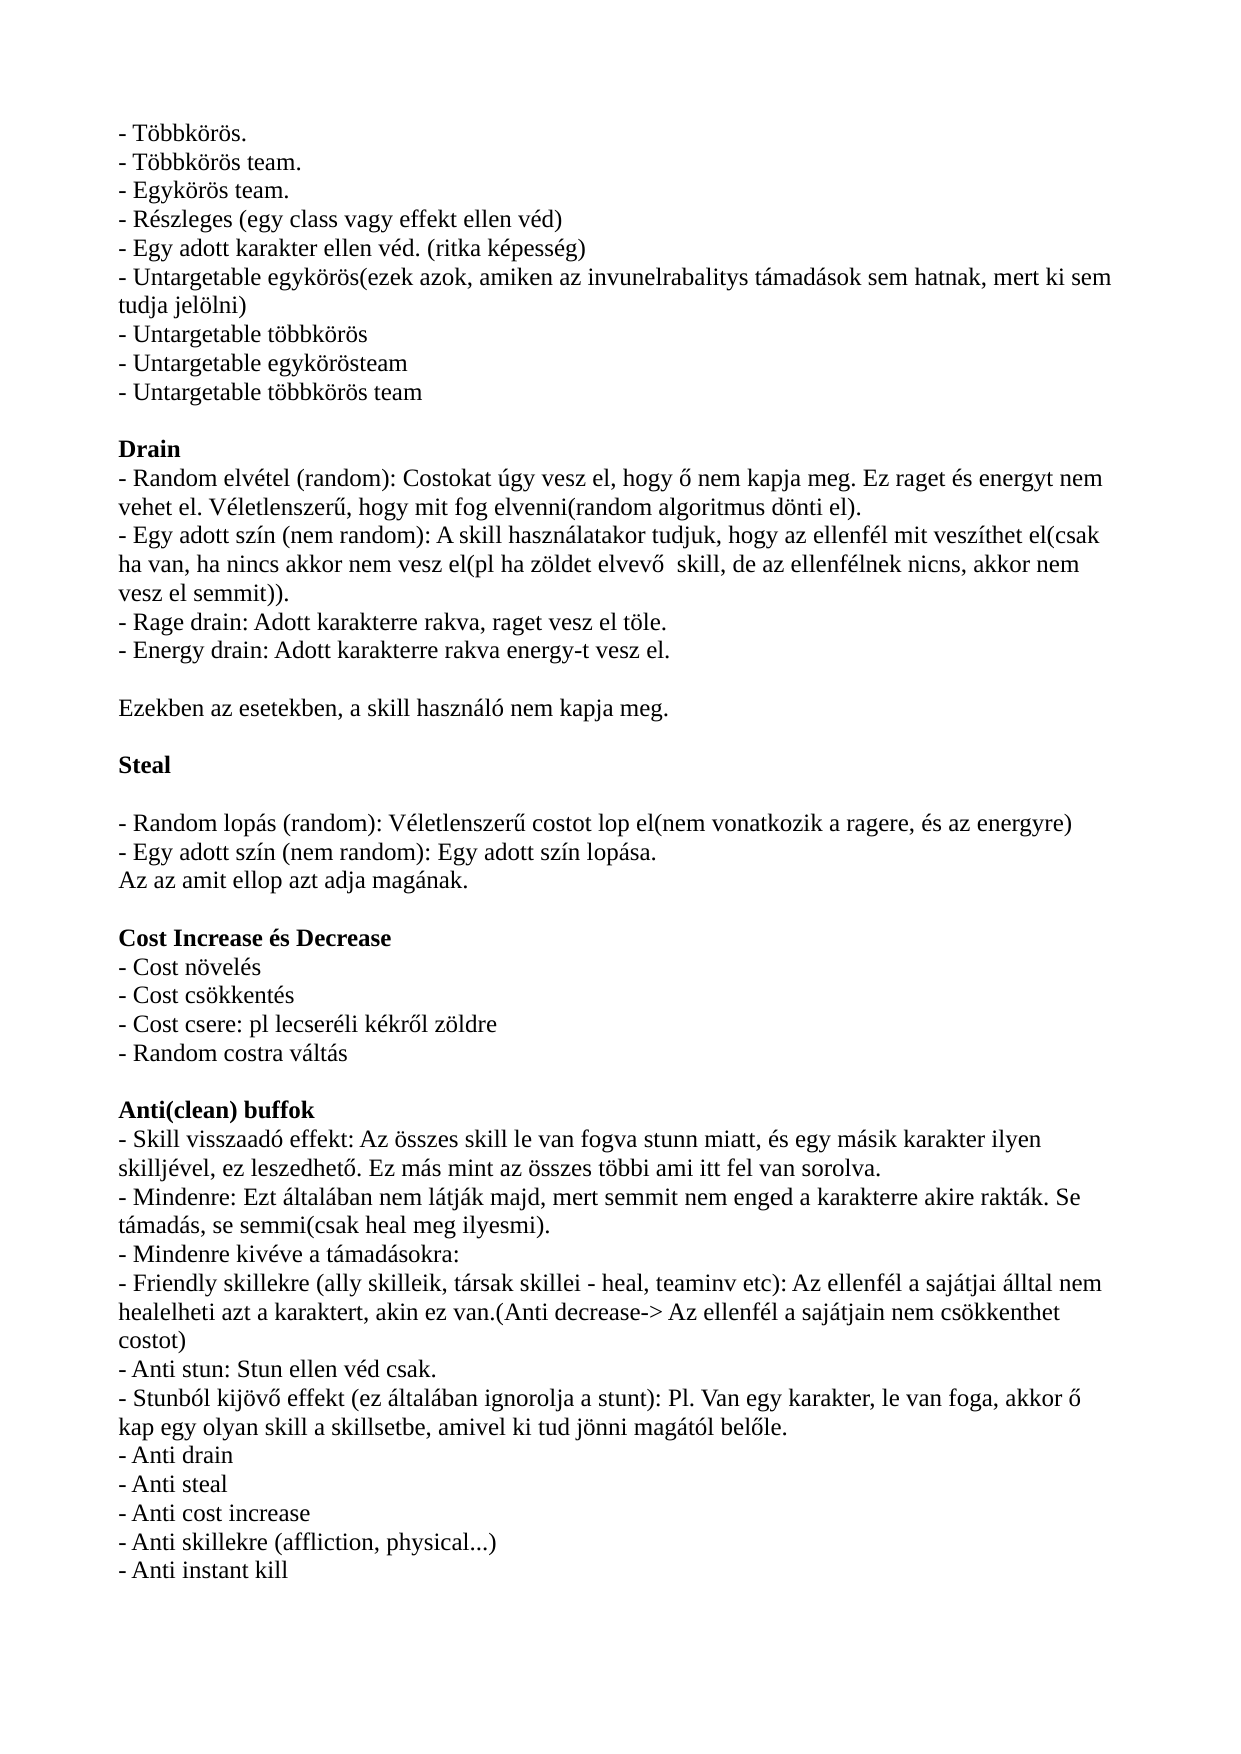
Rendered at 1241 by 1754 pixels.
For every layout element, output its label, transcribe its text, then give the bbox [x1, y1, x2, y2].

text Steal [118, 751, 1122, 779]
text - Rage drain: Adott karakterre rakva, raget vesz el töle. [118, 607, 1122, 636]
text - Mindenre kivéve a támadásokra: [118, 1239, 1122, 1268]
text Az az amit ellop azt adja magának. [118, 866, 1122, 894]
text - Anti steal [118, 1469, 1122, 1498]
text - Egy adott szín (nem random): Egy adott szín lopása. [118, 837, 1122, 866]
text - Friendly skillekre (ally skilleik, társak skillei - heal, teaminv etc): Az ellenfél a sajátjai álltal nem healelheti azt a karaktert, akin ez van.(Anti decrease-> Az ellenfél a sajátjain nem csökkenthet costot) [118, 1268, 1122, 1354]
text Ezekben az esetekben, a skill használó nem kapja meg. [118, 693, 1122, 722]
text - Random elvétel (random): Costokat úgy vesz el, hogy ő nem kapja meg. Ez raget és energyt nem vehet el. Véletlenszerű, hogy mit fog elvenni(random algoritmus dönti el). [118, 463, 1122, 521]
text - Untargetable többkörös [118, 319, 1122, 348]
text - Többkörös. [118, 118, 1122, 147]
text - Random costra váltás [118, 1038, 1122, 1067]
text - Egykörös team. [118, 176, 1122, 204]
text - Untargetable többkörös team [118, 377, 1122, 406]
text Cost Increase és Decrease [118, 923, 1122, 952]
text - Untargetable egykörösteam [118, 348, 1122, 377]
text - Untargetable egykörös(ezek azok, amiken az invunelrabalitys támadások sem hatnak, mert ki sem tudja jelölni) [118, 262, 1122, 319]
text - Anti drain [118, 1441, 1122, 1469]
text - Egy adott szín (nem random): A skill használatakor tudjuk, hogy az ellenfél mit veszíthet el(csak ha van, ha nincs akkor nem vesz el(pl ha zöldet elvevő skill, de az ellenfélnek nicns, akkor nem vesz el semmit)). [118, 521, 1122, 607]
text - Skill visszaadó effekt: Az összes skill le van fogva stunn miatt, és egy másik karakter ilyen skilljével, ez leszedhető. Ez más mint az összes többi ami itt fel van sorolva. [118, 1124, 1122, 1182]
text - Részleges (egy class vagy effekt ellen véd) [118, 204, 1122, 233]
text - Cost növelés [118, 952, 1122, 981]
text - Energy drain: Adott karakterre rakva energy-t vesz el. [118, 636, 1122, 664]
text - Cost csere: pl lecseréli kékről zöldre [118, 1009, 1122, 1038]
text - Anti cost increase [118, 1498, 1122, 1527]
text - Anti instant kill [118, 1556, 1122, 1584]
text - Random lopás (random): Véletlenszerű costot lop el(nem vonatkozik a ragere, és az energyre) [118, 808, 1122, 837]
text Anti(clean) buffok [118, 1096, 1122, 1124]
text - Cost csökkentés [118, 981, 1122, 1009]
text - Egy adott karakter ellen véd. (ritka képesség) [118, 233, 1122, 262]
text - Mindenre: Ezt általában nem látják majd, mert semmit nem enged a karakterre akire rakták. Se támadás, se semmi(csak heal meg ilyesmi). [118, 1182, 1122, 1239]
text - Stunból kijövő effekt (ez általában ignorolja a stunt): Pl. Van egy karakter, le van foga, akkor ő kap egy olyan skill a skillsetbe, amivel ki tud jönni magától belőle. [118, 1383, 1122, 1441]
text - Anti skillekre (affliction, physical...) [118, 1527, 1122, 1556]
text - Anti stun: Stun ellen véd csak. [118, 1354, 1122, 1383]
text - Többkörös team. [118, 147, 1122, 176]
text Drain [118, 434, 1122, 463]
